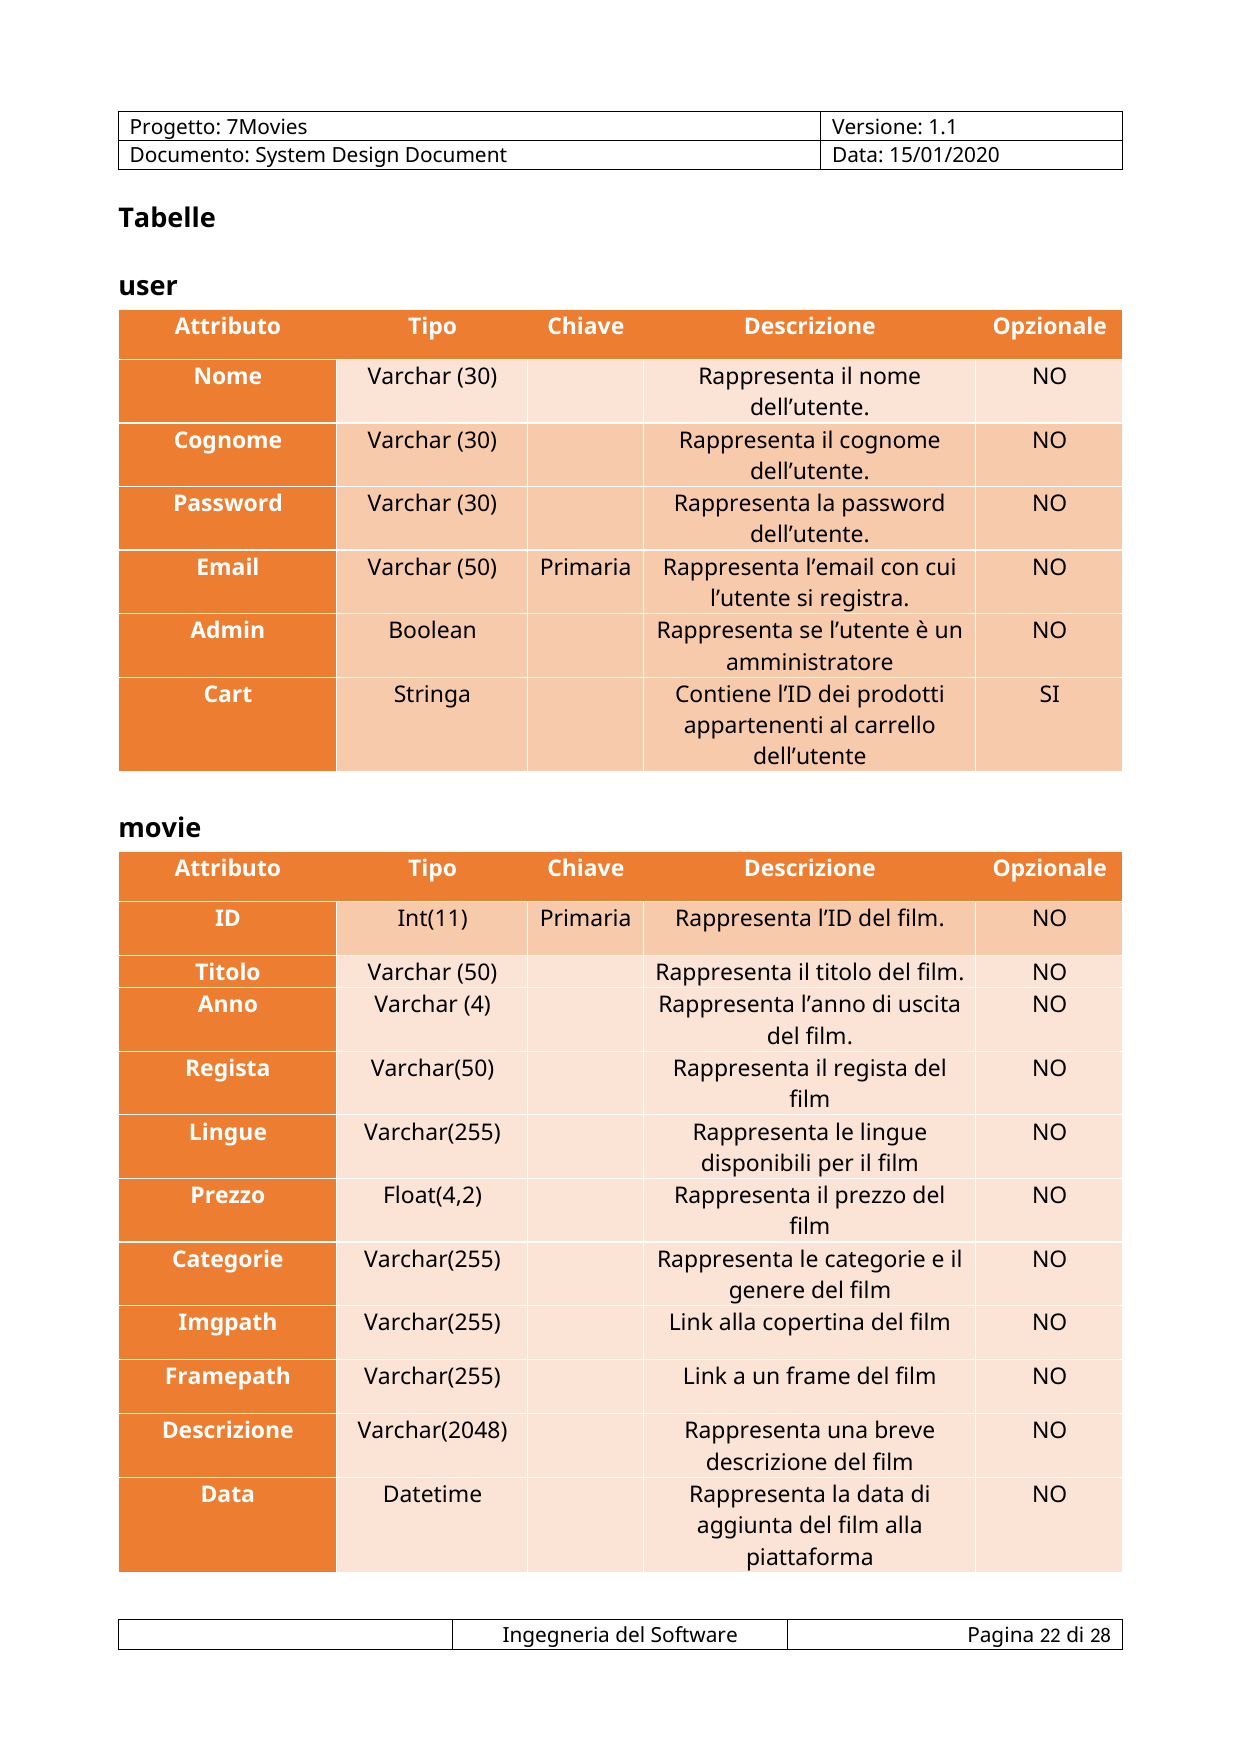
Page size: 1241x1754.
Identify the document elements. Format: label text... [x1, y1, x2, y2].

table_cell Admin [119, 614, 336, 677]
table_cell Stringa [337, 678, 527, 771]
table_cell Varchar(2048) [337, 1414, 527, 1477]
table_cell Email [119, 551, 336, 613]
table_cell NO [976, 360, 1122, 422]
table_cell Cognome [119, 424, 336, 486]
table_cell Rappresenta l’email con cui l’utente si registra. [644, 551, 975, 613]
table_cell Titolo [119, 956, 336, 987]
table_cell [528, 1306, 643, 1359]
table_cell Data [119, 1478, 336, 1572]
table_cell Rappresenta le lingue disponibili per il film [644, 1115, 975, 1178]
table_cell Link alla copertina del film [644, 1306, 975, 1359]
table_header Opzionale [976, 852, 1122, 901]
table_cell Boolean [337, 614, 527, 677]
table_cell [528, 1052, 643, 1114]
table_cell Rappresenta se l’utente è un amministratore [644, 614, 975, 677]
table_cell Varchar(255) [337, 1306, 527, 1359]
table_cell Rappresenta il regista del film [644, 1052, 975, 1114]
table_cell NO [976, 956, 1122, 987]
table_cell NO [976, 1306, 1122, 1359]
table_cell Varchar (50) [337, 956, 527, 987]
table_cell Rappresenta il titolo del film. [644, 956, 975, 987]
table_cell Rappresenta la data di aggiunta del film alla piattaforma [644, 1478, 975, 1572]
table_cell NO [976, 1414, 1122, 1477]
table_header Descrizione [643, 852, 976, 901]
table_header Tipo [337, 852, 527, 901]
table_cell Prezzo [119, 1179, 336, 1241]
table_cell Rappresenta una breve descrizione del film [644, 1414, 975, 1477]
table_header Descrizione [643, 310, 976, 359]
table_cell [528, 424, 643, 486]
table_cell SI [976, 678, 1122, 771]
table_cell Varchar(255) [337, 1115, 527, 1178]
table_cell NO [976, 614, 1122, 677]
table_cell Rappresenta il nome dell’utente. [644, 360, 975, 422]
table_cell NO [976, 551, 1122, 613]
table_cell Cart [119, 678, 336, 771]
table_cell NO [976, 1243, 1122, 1305]
table_cell [528, 1478, 643, 1572]
table_cell Varchar(255) [337, 1243, 527, 1305]
table_cell Rappresenta il prezzo del film [644, 1179, 975, 1241]
table_cell Int(11) [337, 902, 527, 955]
table_cell Link a un frame del film [644, 1360, 975, 1413]
table_cell [528, 1360, 643, 1413]
table_cell Rappresenta le categorie e il genere del film [644, 1243, 975, 1305]
table_cell Primaria [528, 551, 643, 613]
table_cell Imgpath [119, 1306, 336, 1359]
table_cell Rappresenta il cognome dell’utente. [644, 424, 975, 486]
table_cell Varchar (30) [337, 487, 527, 549]
table_cell Varchar (30) [337, 360, 527, 422]
table_cell Varchar(255) [337, 1360, 527, 1413]
table_cell [528, 988, 643, 1051]
table_cell Rappresenta la password dell’utente. [644, 487, 975, 549]
table_cell [528, 360, 643, 422]
table_cell Varchar (4) [337, 988, 527, 1051]
table_cell [528, 678, 643, 771]
table_cell ID [119, 902, 336, 955]
table_header Attributo [119, 310, 337, 359]
text user [118, 267, 1122, 303]
table_cell Primaria [528, 902, 643, 955]
table_cell Varchar(50) [337, 1052, 527, 1114]
table_cell NO [976, 487, 1122, 549]
table_cell [528, 956, 643, 987]
table_cell NO [976, 1052, 1122, 1114]
table_cell Nome [119, 360, 336, 422]
table_cell [528, 487, 643, 549]
table_cell Varchar (50) [337, 551, 527, 613]
table_cell Descrizione [119, 1414, 336, 1477]
table_cell [528, 1414, 643, 1477]
table_cell NO [976, 988, 1122, 1051]
table_cell NO [976, 1478, 1122, 1572]
table_header Opzionale [976, 310, 1122, 359]
table_header Attributo [119, 852, 337, 901]
table_cell Rappresenta l’anno di uscita del film. [644, 988, 975, 1051]
table_cell NO [976, 902, 1122, 955]
table_cell Contiene l’ID dei prodotti appartenenti al carrello dell’utente [644, 678, 975, 771]
table_cell Lingue [119, 1115, 336, 1178]
text Tabelle [118, 198, 1122, 235]
table_cell [528, 1243, 643, 1305]
table_header Chiave [527, 310, 643, 359]
table_cell [528, 614, 643, 677]
table_cell [528, 1115, 643, 1178]
table_cell Framepath [119, 1360, 336, 1413]
table_cell Password [119, 487, 336, 549]
table_cell NO [976, 1179, 1122, 1241]
text movie [118, 808, 1122, 845]
table_cell Datetime [337, 1478, 527, 1572]
table_cell NO [976, 1115, 1122, 1178]
table_cell NO [976, 424, 1122, 486]
table_cell [528, 1179, 643, 1241]
table_cell Regista [119, 1052, 336, 1114]
table_cell Categorie [119, 1243, 336, 1305]
table_header Tipo [337, 310, 527, 359]
table_cell Varchar (30) [337, 424, 527, 486]
table_cell Rappresenta l’ID del film. [644, 902, 975, 955]
table_cell NO [976, 1360, 1122, 1413]
table_cell Float(4,2) [337, 1179, 527, 1241]
table_header Chiave [527, 852, 643, 901]
table_cell Anno [119, 988, 336, 1051]
